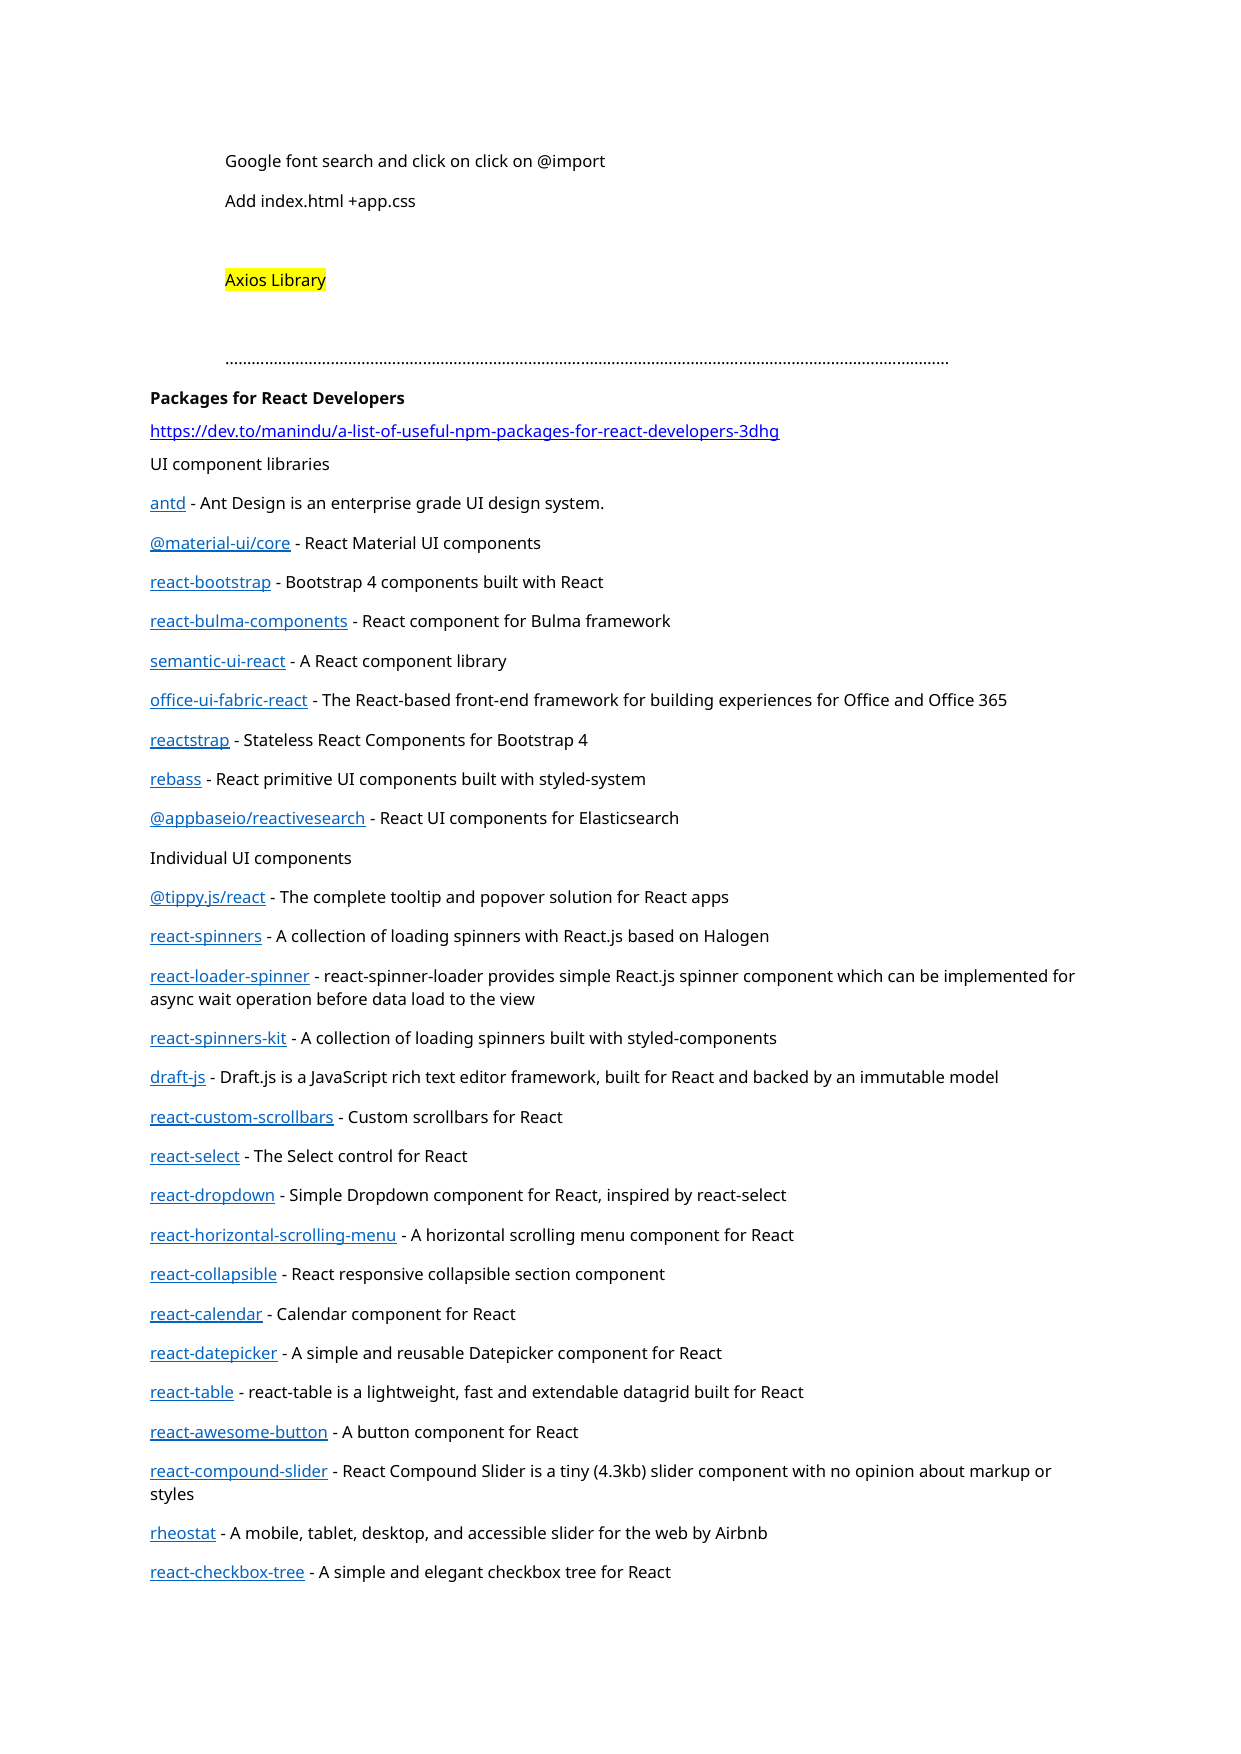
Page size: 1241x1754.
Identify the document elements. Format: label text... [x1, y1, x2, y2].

text react-bootstrap - Bootstrap 4 components built with React [150, 571, 1090, 593]
text draft-js - Draft.js is a JavaScript rich text editor framework, built for React and backed by an immutable model [150, 1066, 1090, 1088]
text https://dev.to/manindu/a-list-of-useful-npm-packages-for-react-developers-3dhg [150, 419, 1090, 442]
text @tippy.js/react - The complete tooltip and popover solution for React apps [150, 886, 1090, 908]
text react-bulma-components - React component for Bulma framework [150, 610, 1090, 633]
text Individual UI components [150, 846, 1090, 869]
text rebass - React primitive UI components built with styled-system [150, 767, 1090, 790]
text react-collapsible - React responsive collapsible section component [150, 1263, 1090, 1285]
text react-loader-spinner - react-spinner-loader provides simple React.js spinner component which can be implemented for async wait operation before data load to the view [150, 964, 1090, 1010]
text react-spinners - A collection of loading spinners with React.js based on Halogen [150, 925, 1090, 948]
text Add index.html +app.css [225, 189, 1090, 212]
text react-checkbox-tree - A simple and elegant checkbox tree for React [150, 1561, 1090, 1584]
text react-calendar - Calendar component for React [150, 1302, 1090, 1325]
text react-compound-slider - React Compound Slider is a tiny (4.3kb) slider component with no opinion about markup or styles [150, 1459, 1090, 1505]
text Axios Library [225, 268, 1090, 291]
text react-datepicker - A simple and reusable Datepicker component for React [150, 1341, 1090, 1364]
text antd - Ant Design is an enterprise grade UI design system. [150, 492, 1090, 514]
text Packages for React Developers [150, 386, 1090, 409]
text react-spinners-kit - A collection of loading spinners built with styled-components [150, 1026, 1090, 1049]
text @appbaseio/reactivesearch - React UI components for Elasticsearch [150, 807, 1090, 829]
text Google font search and click on click on @import [225, 150, 1090, 173]
text ………………………………………………………………………………………………………………………………………………… [225, 347, 1090, 369]
text office-ui-fabric-react - The React-based front-end framework for building experiences for Office and Office 365 [150, 689, 1090, 711]
text react-dropdown - Simple Dropdown component for React, inspired by react-select [150, 1184, 1090, 1207]
text UI component libraries [150, 452, 1090, 475]
text react-horizontal-scrolling-menu - A horizontal scrolling menu component for React [150, 1223, 1090, 1246]
text semantic-ui-react - A React component library [150, 649, 1090, 672]
text react-custom-scrollbars - Custom scrollbars for React [150, 1105, 1090, 1128]
text @material-ui/core - React Material UI components [150, 531, 1090, 554]
text react-table - react-table is a lightweight, fast and extendable datagrid built for React [150, 1381, 1090, 1403]
text reactstrap - Stateless React Components for Bootstrap 4 [150, 728, 1090, 751]
text react-awesome-button - A button component for React [150, 1420, 1090, 1443]
text rheostat - A mobile, tablet, desktop, and accessible slider for the web by Airbnb [150, 1522, 1090, 1544]
text react-select - The Select control for React [150, 1144, 1090, 1167]
